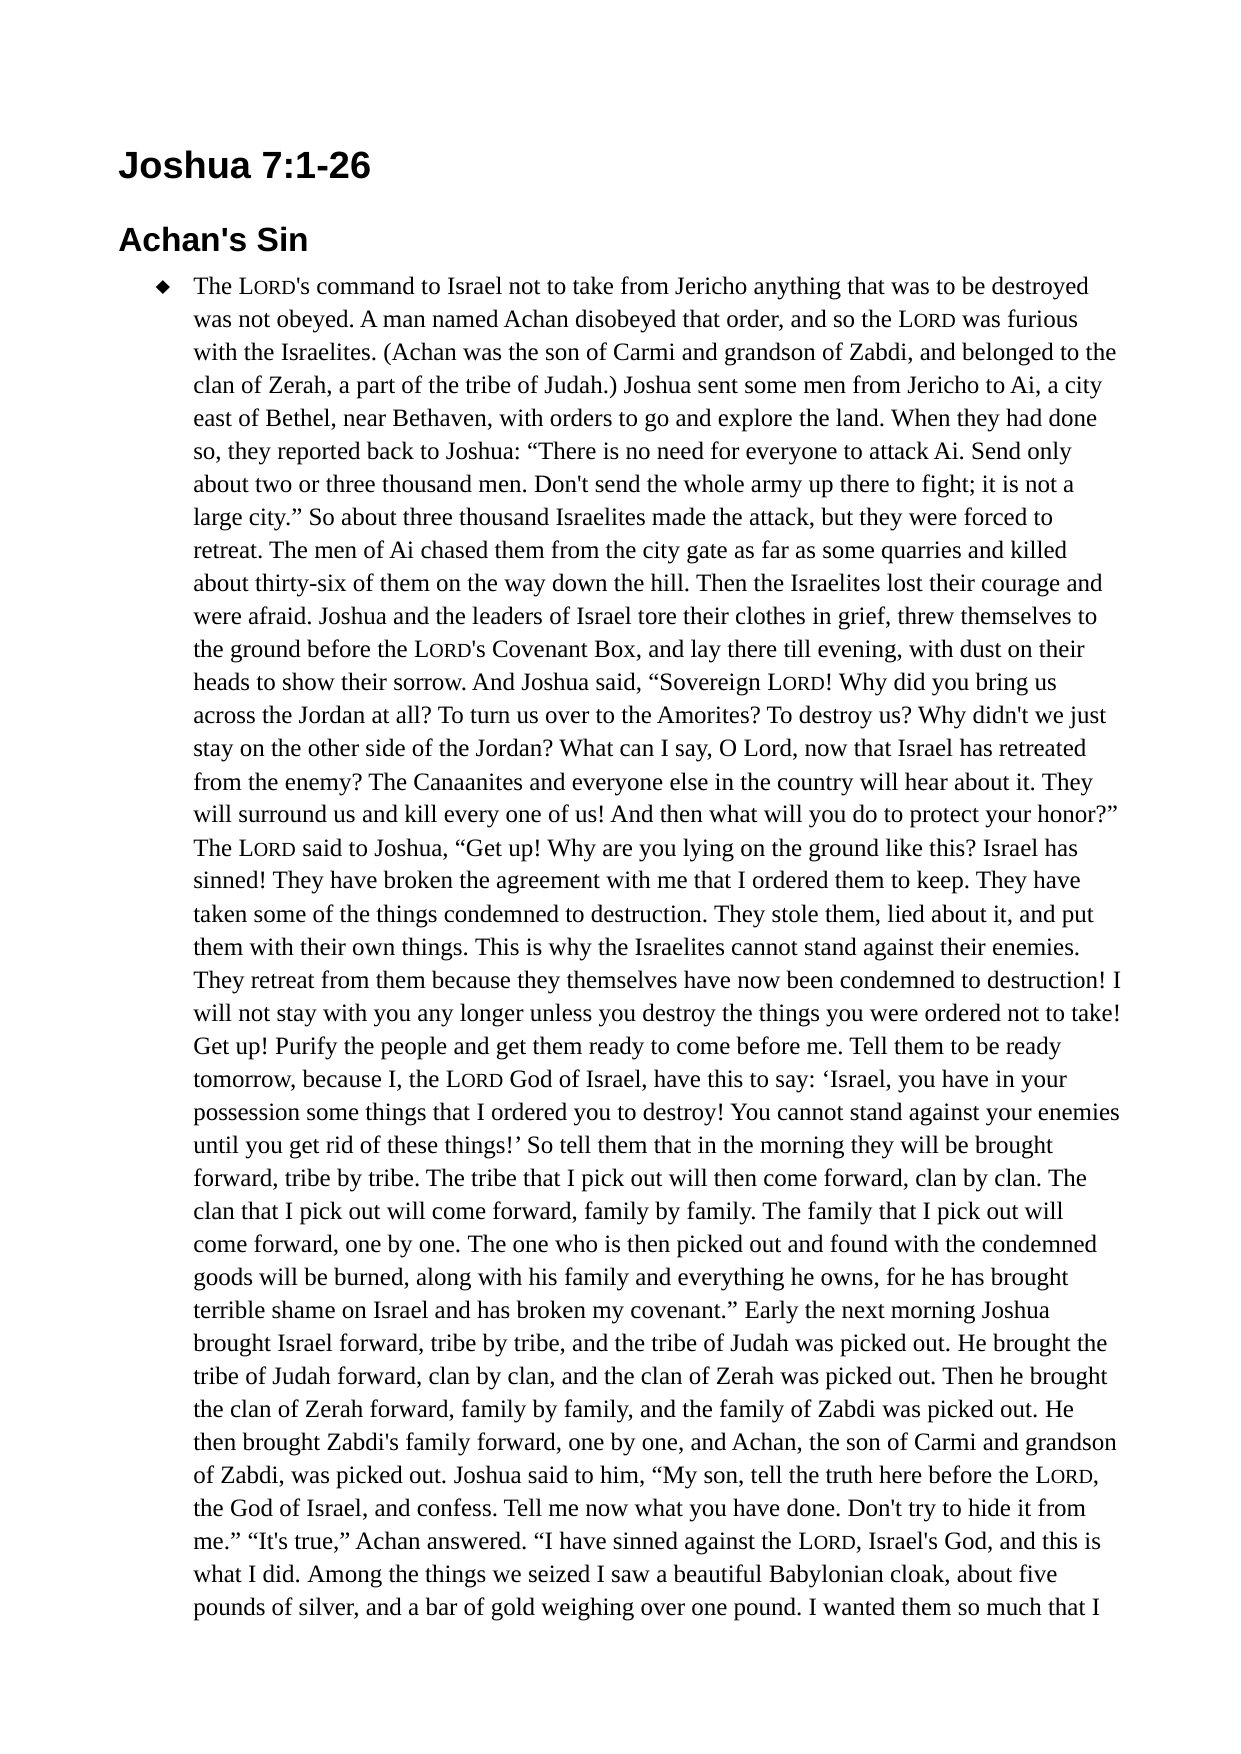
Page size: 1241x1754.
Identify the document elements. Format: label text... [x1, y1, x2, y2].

subtitle Joshua 7:1-26 [118, 143, 1122, 187]
subtitle Achan's Sin [118, 220, 1122, 259]
list The Lord's command to Israel not to take from Jericho anything that was to be destroyed was not obeyed. A man named Achan disobeyed that order, and so the Lord was furious with the Israelites. (Achan was the son of Carmi and grandson of Zabdi, and belonged to the clan of Zerah, a part of the tribe of Judah.) Joshua sent some men from Jericho to Ai, a city east of Bethel, near Bethaven, with orders to go and explore the land. When they had done so, they reported back to Joshua: “There is no need for everyone to attack Ai. Send only about two or three thousand men. Don't send the whole army up there to fight; it is not a large city.” So about three thousand Israelites made the attack, but they were forced to retreat. The men of Ai chased them from the city gate as far as some quarries and killed about thirty-six of them on the way down the hill. Then the Israelites lost their courage and were afraid. Joshua and the leaders of Israel tore their clothes in grief, threw themselves to the ground before the Lord's Covenant Box, and lay there till evening, with dust on their heads to show their sorrow. And Joshua said, “Sovereign Lord! Why did you bring us across the Jordan at all? To turn us over to the Amorites? To destroy us? Why didn't we just stay on the other side of the Jordan? What can I say, O Lord, now that Israel has retreated from the enemy? The Canaanites and everyone else in the country will hear about it. They will surround us and kill every one of us! And then what will you do to protect your honor?” The Lord said to Joshua, “Get up! Why are you lying on the ground like this? Israel has sinned! They have broken the agreement with me that I ordered them to keep. They have taken some of the things condemned to destruction. They stole them, lied about it, and put them with their own things. This is why the Israelites cannot stand against their enemies. They retreat from them because they themselves have now been condemned to destruction! I will not stay with you any longer unless you destroy the things you were ordered not to take! Get up! Purify the people and get them ready to come before me. Tell them to be ready tomorrow, because I, the Lord God of Israel, have this to say: ‘Israel, you have in your possession some things that I ordered you to destroy! You cannot stand against your enemies until you get rid of these things!’ So tell them that in the morning they will be brought forward, tribe by tribe. The tribe that I pick out will then come forward, clan by clan. The clan that I pick out will come forward, family by family. The family that I pick out will come forward, one by one. The one who is then picked out and found with the condemned goods will be burned, along with his family and everything he owns, for he has brought terrible shame on Israel and has broken my covenant.” Early the next morning Joshua brought Israel forward, tribe by tribe, and the tribe of Judah was picked out. He brought the tribe of Judah forward, clan by clan, and the clan of Zerah was picked out. Then he brought the clan of Zerah forward, family by family, and the family of Zabdi was picked out. He then brought Zabdi's family forward, one by one, and Achan, the son of Carmi and grandson of Zabdi, was picked out. Joshua said to him, “My son, tell the truth here before the Lord, the God of Israel, and confess. Tell me now what you have done. Don't try to hide it from me.” “It's true,” Achan answered. “I have sinned against the Lord, Israel's God, and this is what I did. Among the things we seized I saw a beautiful Babylonian cloak, about five pounds of silver, and a bar of gold weighing over one pound. I wanted them so much that I [156, 271, 1122, 1621]
